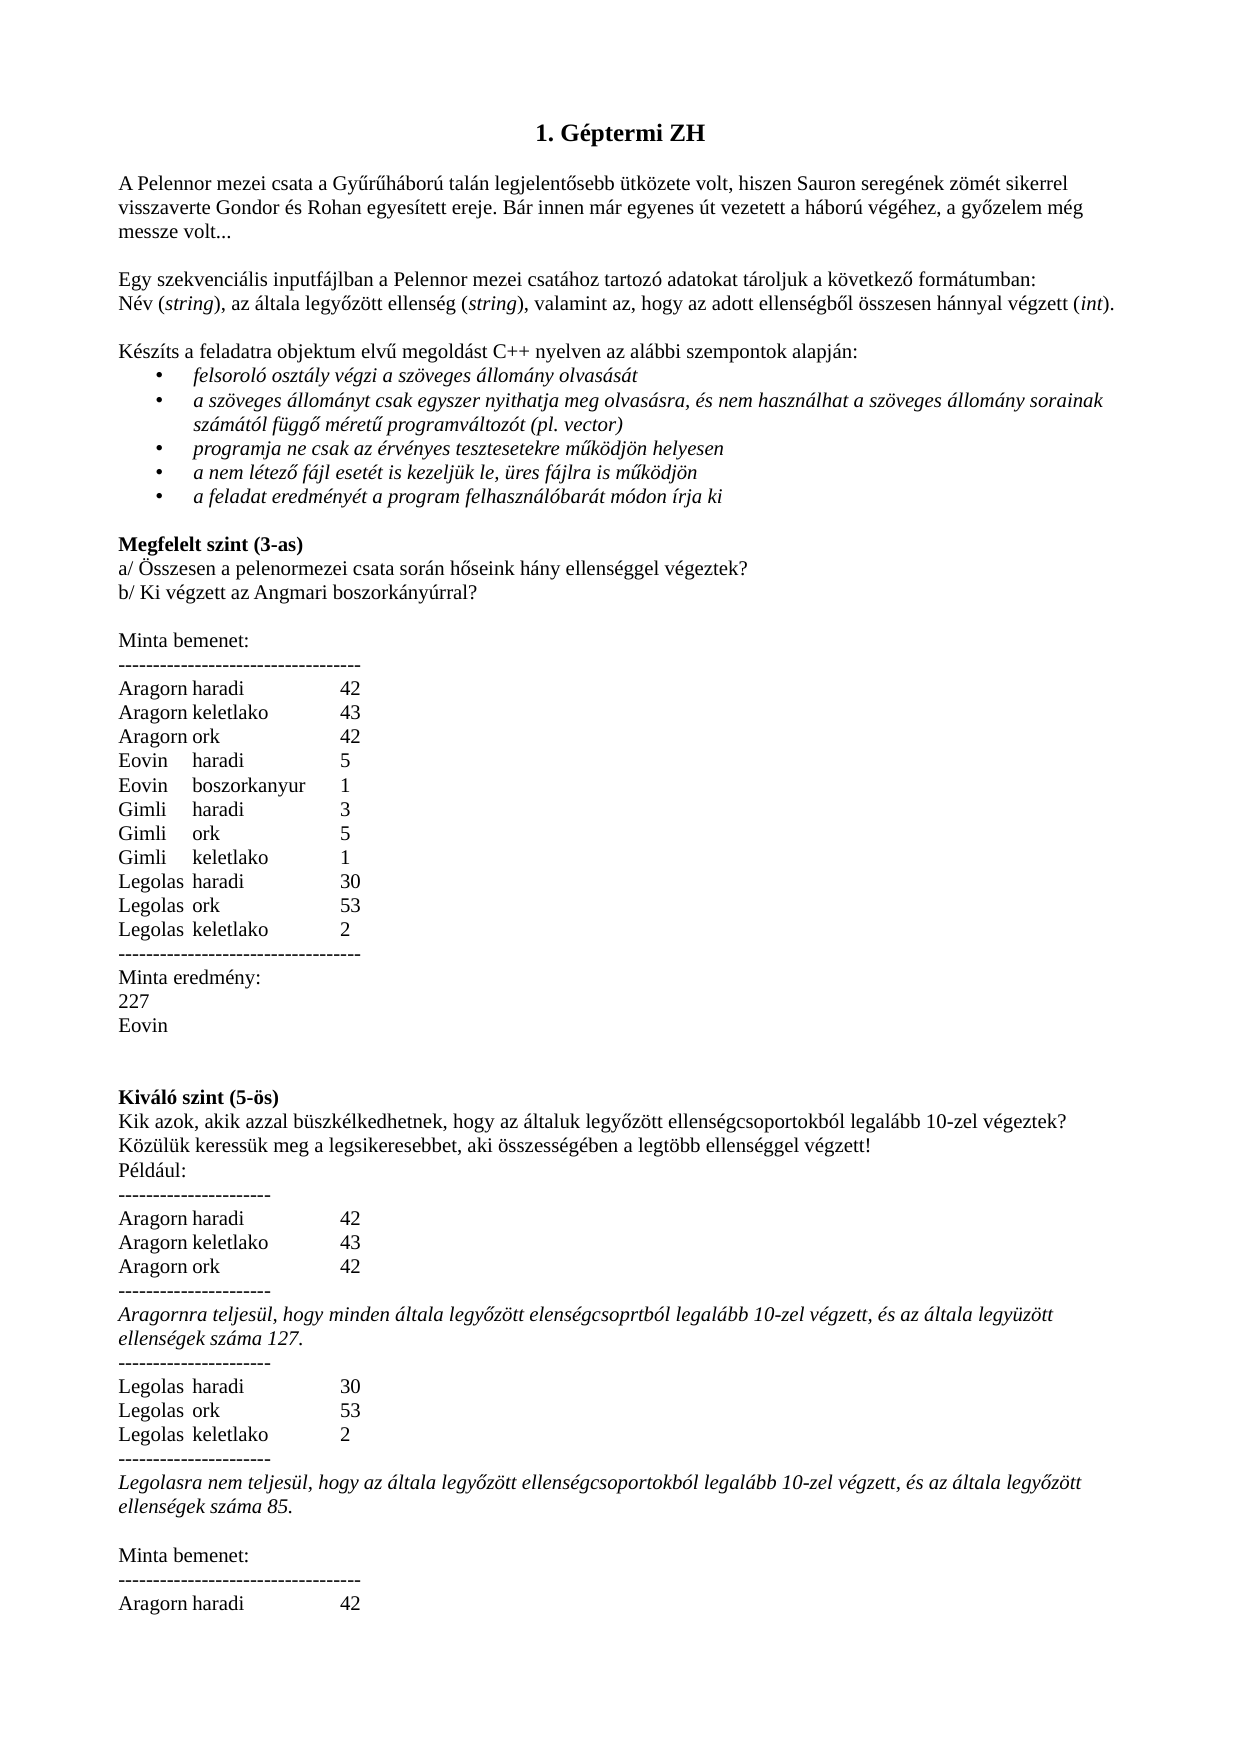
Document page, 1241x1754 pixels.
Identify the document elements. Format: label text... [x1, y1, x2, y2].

text Például: [118, 1157, 1122, 1182]
text Aragorn haradi 42 [118, 676, 1122, 700]
text Legolas ork 53 [118, 1398, 1122, 1422]
text ---------------------- [118, 1446, 1122, 1470]
text Minta eredmény: [118, 965, 1122, 989]
text Aragorn haradi 42 [118, 1206, 1122, 1230]
text Legolas haradi 30 [118, 1374, 1122, 1398]
list felsoroló osztály végzi a szöveges állomány olvasását [156, 363, 1122, 387]
text Aragorn haradi 42 [118, 1591, 1122, 1615]
text 227 [118, 989, 1122, 1013]
text Aragornra teljesül, hogy minden általa legyőzött elenségcsoprtból legalább 10-zel végzett, és az általa legyüzött ellenségek száma 127. [118, 1302, 1122, 1350]
text Minta bemenet: [118, 1542, 1122, 1567]
text Aragorn keletlako 43 [118, 700, 1122, 724]
text Aragorn ork 42 [118, 1254, 1122, 1278]
text Készíts a feladatra objektum elvű megoldást C++ nyelven az alábbi szempontok alapján: [118, 339, 1122, 363]
text a/ Összesen a pelenormezei csata során hőseink hány ellenséggel végeztek? [118, 556, 1122, 580]
text Eovin haradi 5 [118, 748, 1122, 772]
text Eovin boszorkanyur 1 [118, 772, 1122, 797]
text Minta bemenet: [118, 628, 1122, 652]
text Aragorn ork 42 [118, 724, 1122, 748]
text ---------------------- [118, 1182, 1122, 1206]
text Legolas keletlako 2 [118, 1422, 1122, 1446]
text ---------------------- [118, 1278, 1122, 1302]
text A Pelennor mezei csata a Gyűrűháború talán legjelentősebb ütközete volt, hiszen Sauron seregének zömét sikerrel visszaverte Gondor és Rohan egyesített ereje. Bár innen már egyenes út vezetett a háború végéhez, a győzelem még messze volt... [118, 171, 1122, 243]
text Aragorn keletlako 43 [118, 1230, 1122, 1254]
text Név (string), az általa legyőzött ellenség (string), valamint az, hogy az adott ellenségből összesen hánnyal végzett (int). [118, 291, 1122, 315]
text Kiváló szint (5-ös) [118, 1085, 1122, 1109]
text Legolas haradi 30 [118, 869, 1122, 893]
text Egy szekvenciális inputfájlban a Pelennor mezei csatához tartozó adatokat tároljuk a következő formátumban: [118, 267, 1122, 291]
text Kik azok, akik azzal büszkélkedhetnek, hogy az általuk legyőzött ellenségcsoportokból legalább 10-zel végeztek? Közülük keressük meg a legsikeresebbet, aki összességében a legtöbb ellenséggel végzett! [118, 1109, 1122, 1157]
text Legolas ork 53 [118, 893, 1122, 917]
list programja ne csak az érvényes tesztesetekre működjön helyesen [156, 436, 1122, 460]
list a nem létező fájl esetét is kezeljük le, üres fájlra is működjön [156, 460, 1122, 484]
text ----------------------------------- [118, 652, 1122, 676]
text Megfelelt szint (3-as) [118, 532, 1122, 556]
text Gimli ork 5 [118, 821, 1122, 845]
text ----------------------------------- [118, 941, 1122, 965]
list a feladat eredményét a program felhasználóbarát módon írja ki [156, 484, 1122, 508]
text ----------------------------------- [118, 1567, 1122, 1591]
text Eovin [118, 1013, 1122, 1037]
text b/ Ki végzett az Angmari boszorkányúrral? [118, 580, 1122, 604]
text Gimli haradi 3 [118, 797, 1122, 821]
text Legolas keletlako 2 [118, 917, 1122, 941]
list a szöveges állományt csak egyszer nyithatja meg olvasásra, és nem használhat a szöveges állomány sorainak számától függő méretű programváltozót (pl. vector) [156, 387, 1122, 436]
text Legolasra nem teljesül, hogy az általa legyőzött ellenségcsoportokból legalább 10-zel végzett, és az általa legyőzött ellenségek száma 85. [118, 1470, 1122, 1518]
text ---------------------- [118, 1350, 1122, 1374]
text Gimli keletlako 1 [118, 845, 1122, 869]
text 1. Géptermi ZH [118, 118, 1122, 147]
